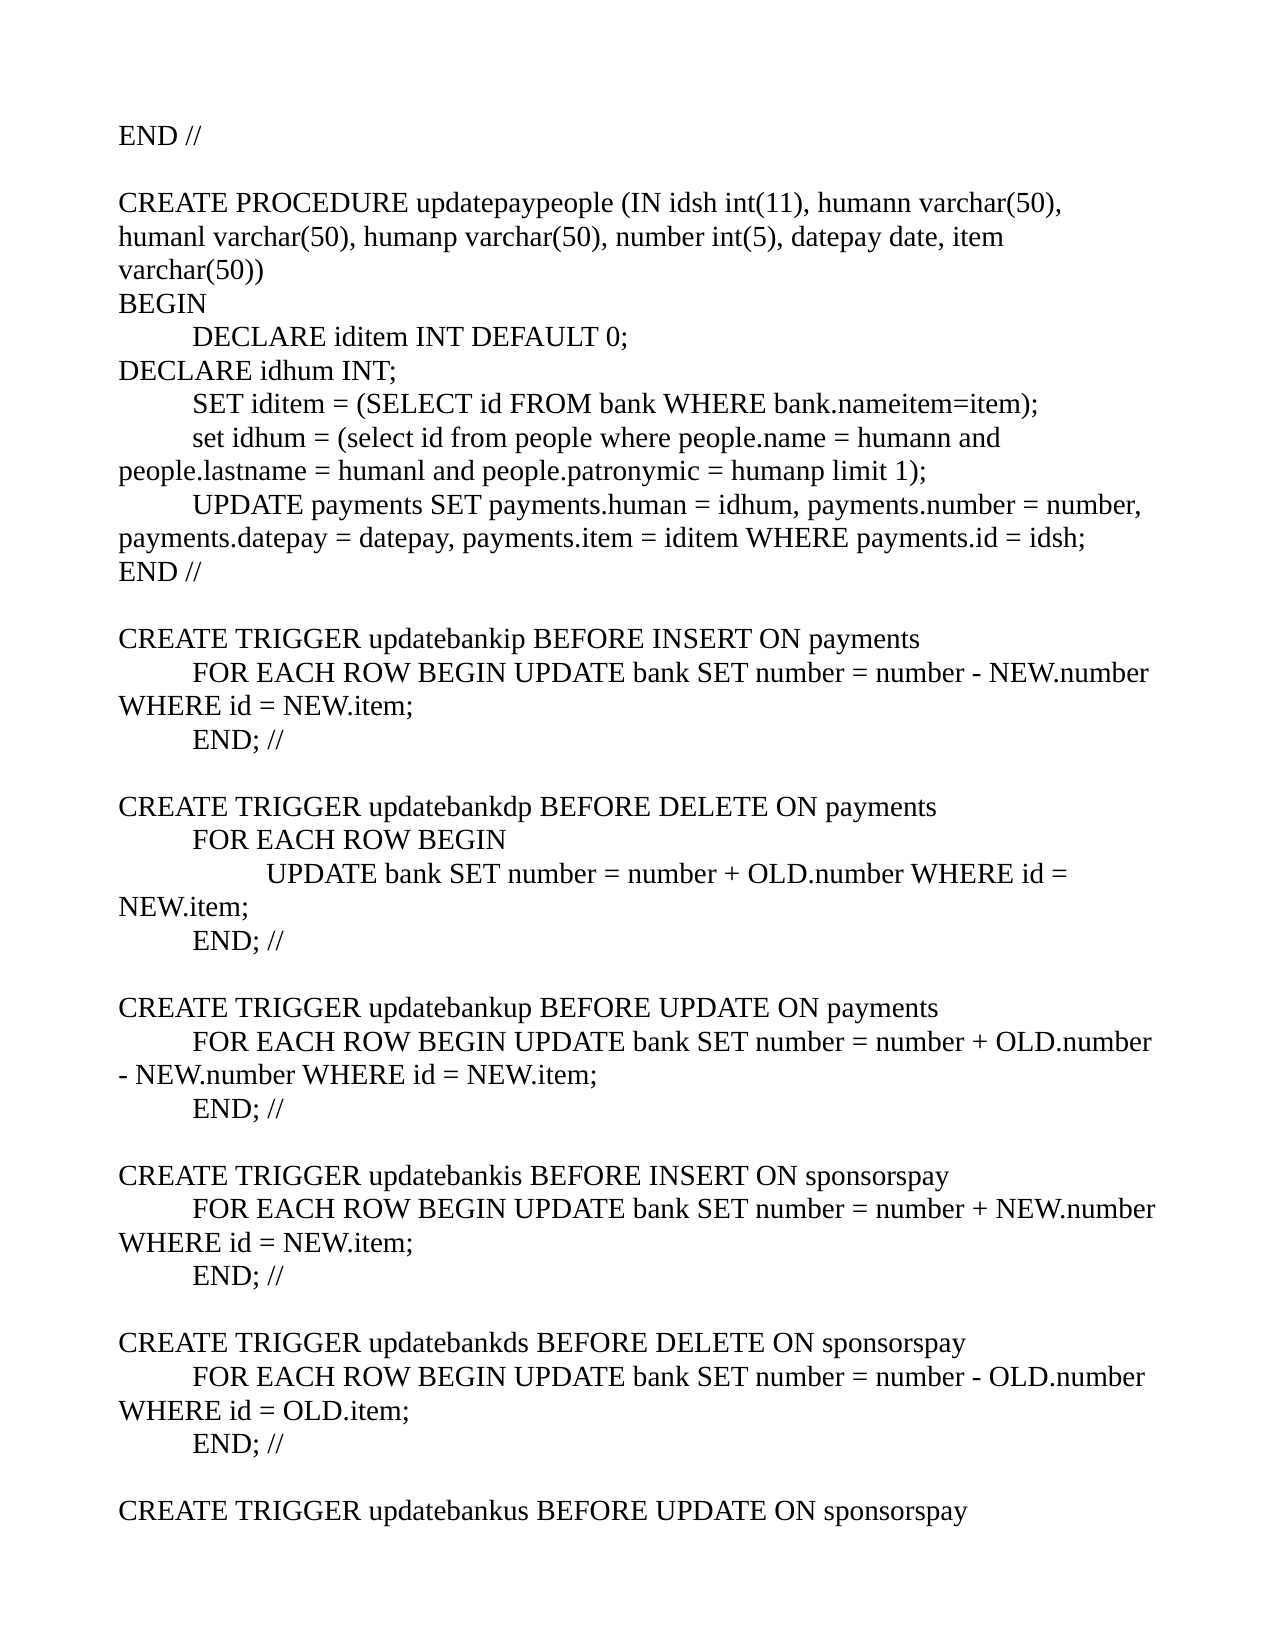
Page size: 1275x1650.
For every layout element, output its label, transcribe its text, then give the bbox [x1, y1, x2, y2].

text CREATE TRIGGER updatebankis BEFORE INSERT ON sponsorspay [118, 1158, 1157, 1191]
text CREATE TRIGGER updatebankds BEFORE DELETE ON sponsorspay [118, 1326, 1157, 1359]
text FOR EACH ROW BEGIN UPDATE bank SET number = number - OLD.number WHERE id = OLD.item; [118, 1359, 1157, 1426]
text UPDATE payments SET payments.human = idhum, payments.number = number, payments.datepay = datepay, payments.item = iditem WHERE payments.id = idsh; [118, 487, 1157, 554]
text UPDATE bank SET number = number + OLD.number WHERE id = NEW.item; [118, 856, 1157, 923]
text CREATE TRIGGER updatebankup BEFORE UPDATE ON payments [118, 990, 1157, 1024]
text END; // [118, 1258, 1157, 1292]
text END; // [118, 722, 1157, 755]
text END; // [118, 1426, 1157, 1460]
text END // [118, 554, 1157, 588]
text CREATE PROCEDURE updatepaypeople (IN idsh int(11), humann varchar(50), humanl varchar(50), humanp varchar(50), number int(5), datepay date, item varchar(50)) [118, 185, 1157, 286]
text SET iditem = (SELECT id FROM bank WHERE bank.nameitem=item); [118, 386, 1157, 420]
text CREATE TRIGGER updatebankip BEFORE INSERT ON payments [118, 621, 1157, 655]
text FOR EACH ROW BEGIN UPDATE bank SET number = number + OLD.number - NEW.number WHERE id = NEW.item; [118, 1024, 1157, 1091]
text set idhum = (select id from people where people.name = humann and people.lastname = humanl and people.patronymic = humanp limit 1); [118, 420, 1157, 487]
text END; // [118, 1091, 1157, 1124]
text DECLARE iditem INT DEFAULT 0; [118, 319, 1157, 353]
text FOR EACH ROW BEGIN [118, 822, 1157, 856]
text END; // [118, 923, 1157, 957]
text FOR EACH ROW BEGIN UPDATE bank SET number = number - NEW.number WHERE id = NEW.item; [118, 655, 1157, 722]
text DECLARE idhum INT; [118, 353, 1157, 386]
text FOR EACH ROW BEGIN UPDATE bank SET number = number + NEW.number WHERE id = NEW.item; [118, 1191, 1157, 1258]
text CREATE TRIGGER updatebankus BEFORE UPDATE ON sponsorspay [118, 1493, 1157, 1527]
text CREATE TRIGGER updatebankdp BEFORE DELETE ON payments [118, 789, 1157, 822]
text END // [118, 118, 1157, 152]
text BEGIN [118, 286, 1157, 319]
